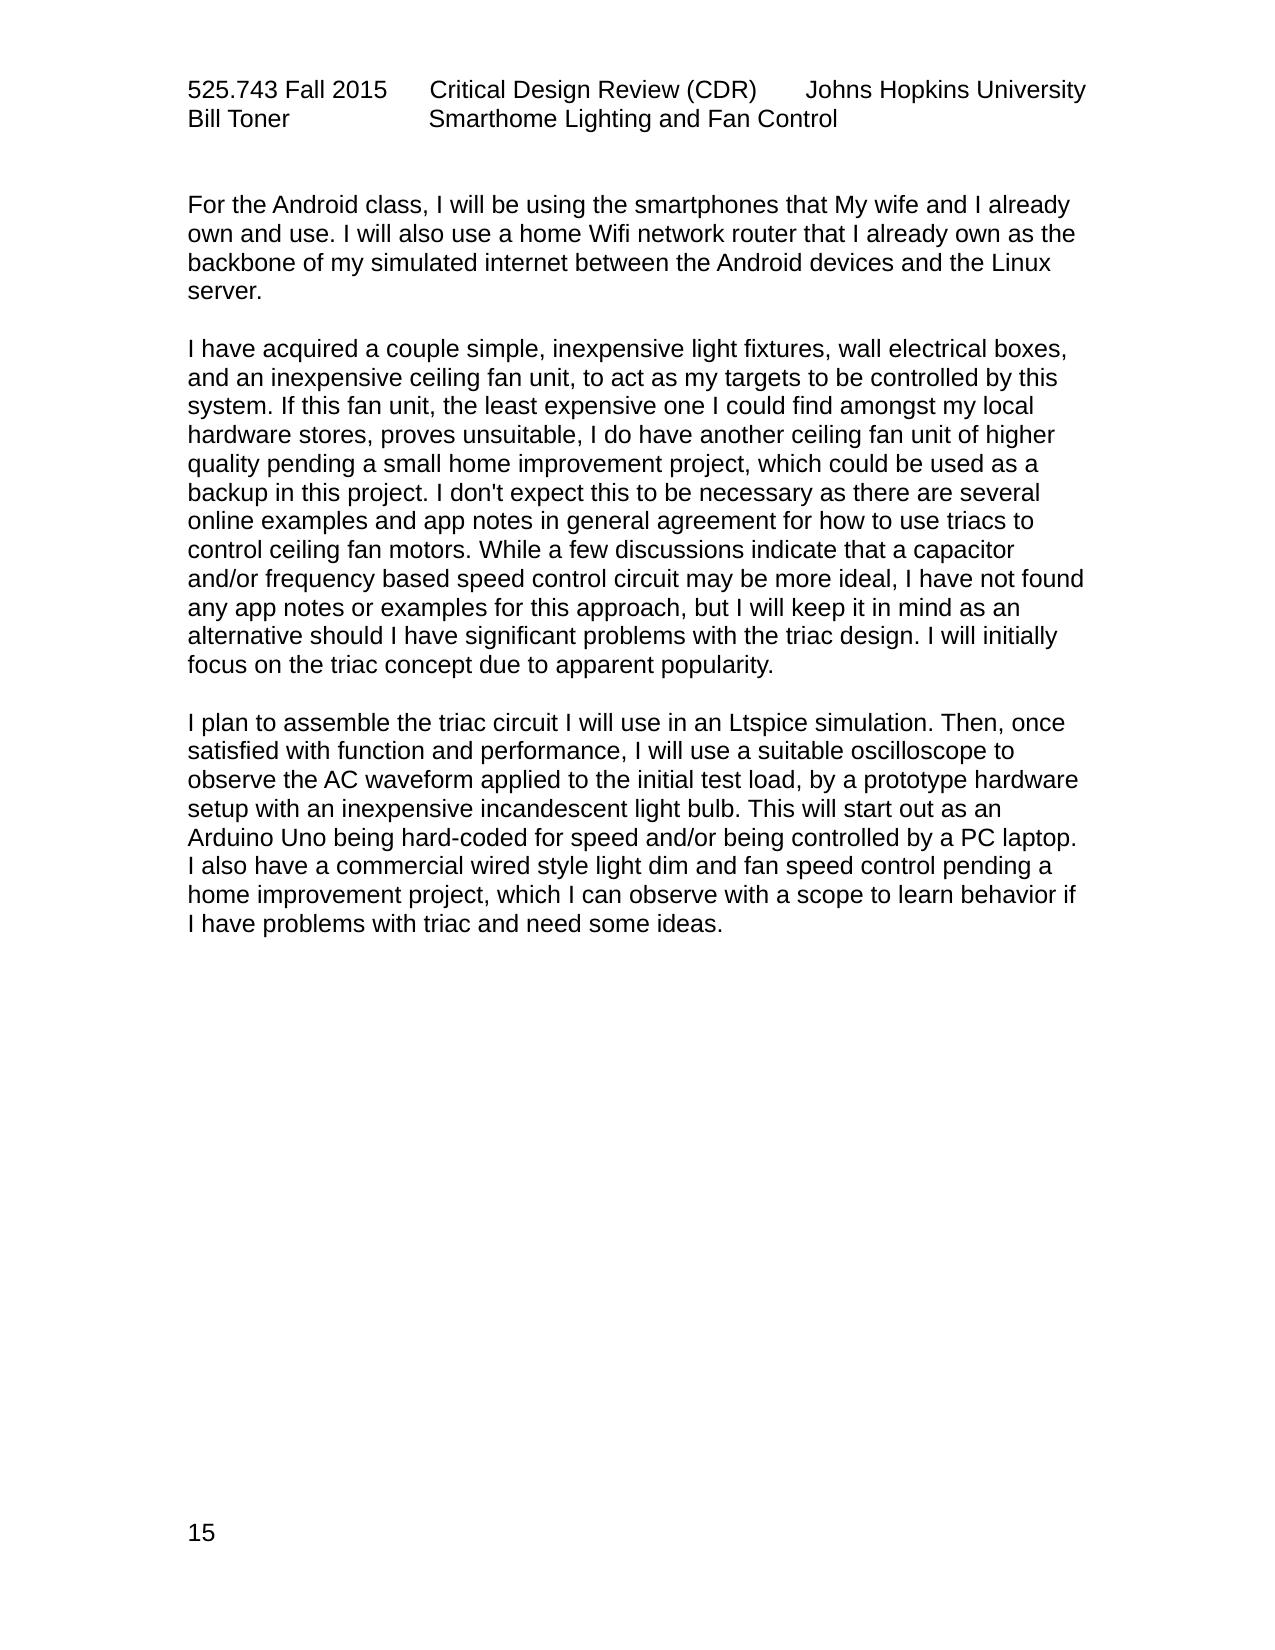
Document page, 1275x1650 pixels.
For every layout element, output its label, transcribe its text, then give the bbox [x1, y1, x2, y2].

text For the Android class, I will be using the smartphones that My wife and I already own and use. I will also use a home Wifi network router that I already own as the backbone of my simulated internet between the Android devices and the Linux server. [187, 190, 1087, 305]
text I plan to assemble the triac circuit I will use in an Ltspice simulation. Then, once satisfied with function and performance, I will use a suitable oscilloscope to observe the AC waveform applied to the initial test load, by a prototype hardware setup with an inexpensive incandescent light bulb. This will start out as an Arduino Uno being hard-coded for speed and/or being controlled by a PC laptop. I also have a commercial wired style light dim and fan speed control pending a home improvement project, which I can observe with a scope to learn behavior if I have problems with triac and need some ideas. [187, 707, 1087, 937]
text I have acquired a couple simple, inexpensive light fixtures, wall electrical boxes, and an inexpensive ceiling fan unit, to act as my targets to be controlled by this system. If this fan unit, the least expensive one I could find amongst my local hardware stores, proves unsuitable, I do have another ceiling fan unit of higher quality pending a small home improvement project, which could be used as a backup in this project. I don't expect this to be necessary as there are several online examples and app notes in general agreement for how to use triacs to control ceiling fan motors. While a few discussions indicate that a capacitor and/or frequency based speed control circuit may be more ideal, I have not found any app notes or examples for this approach, but I will keep it in mind as an alternative should I have significant problems with the triac design. I will initially focus on the triac concept due to apparent popularity. [187, 334, 1087, 679]
